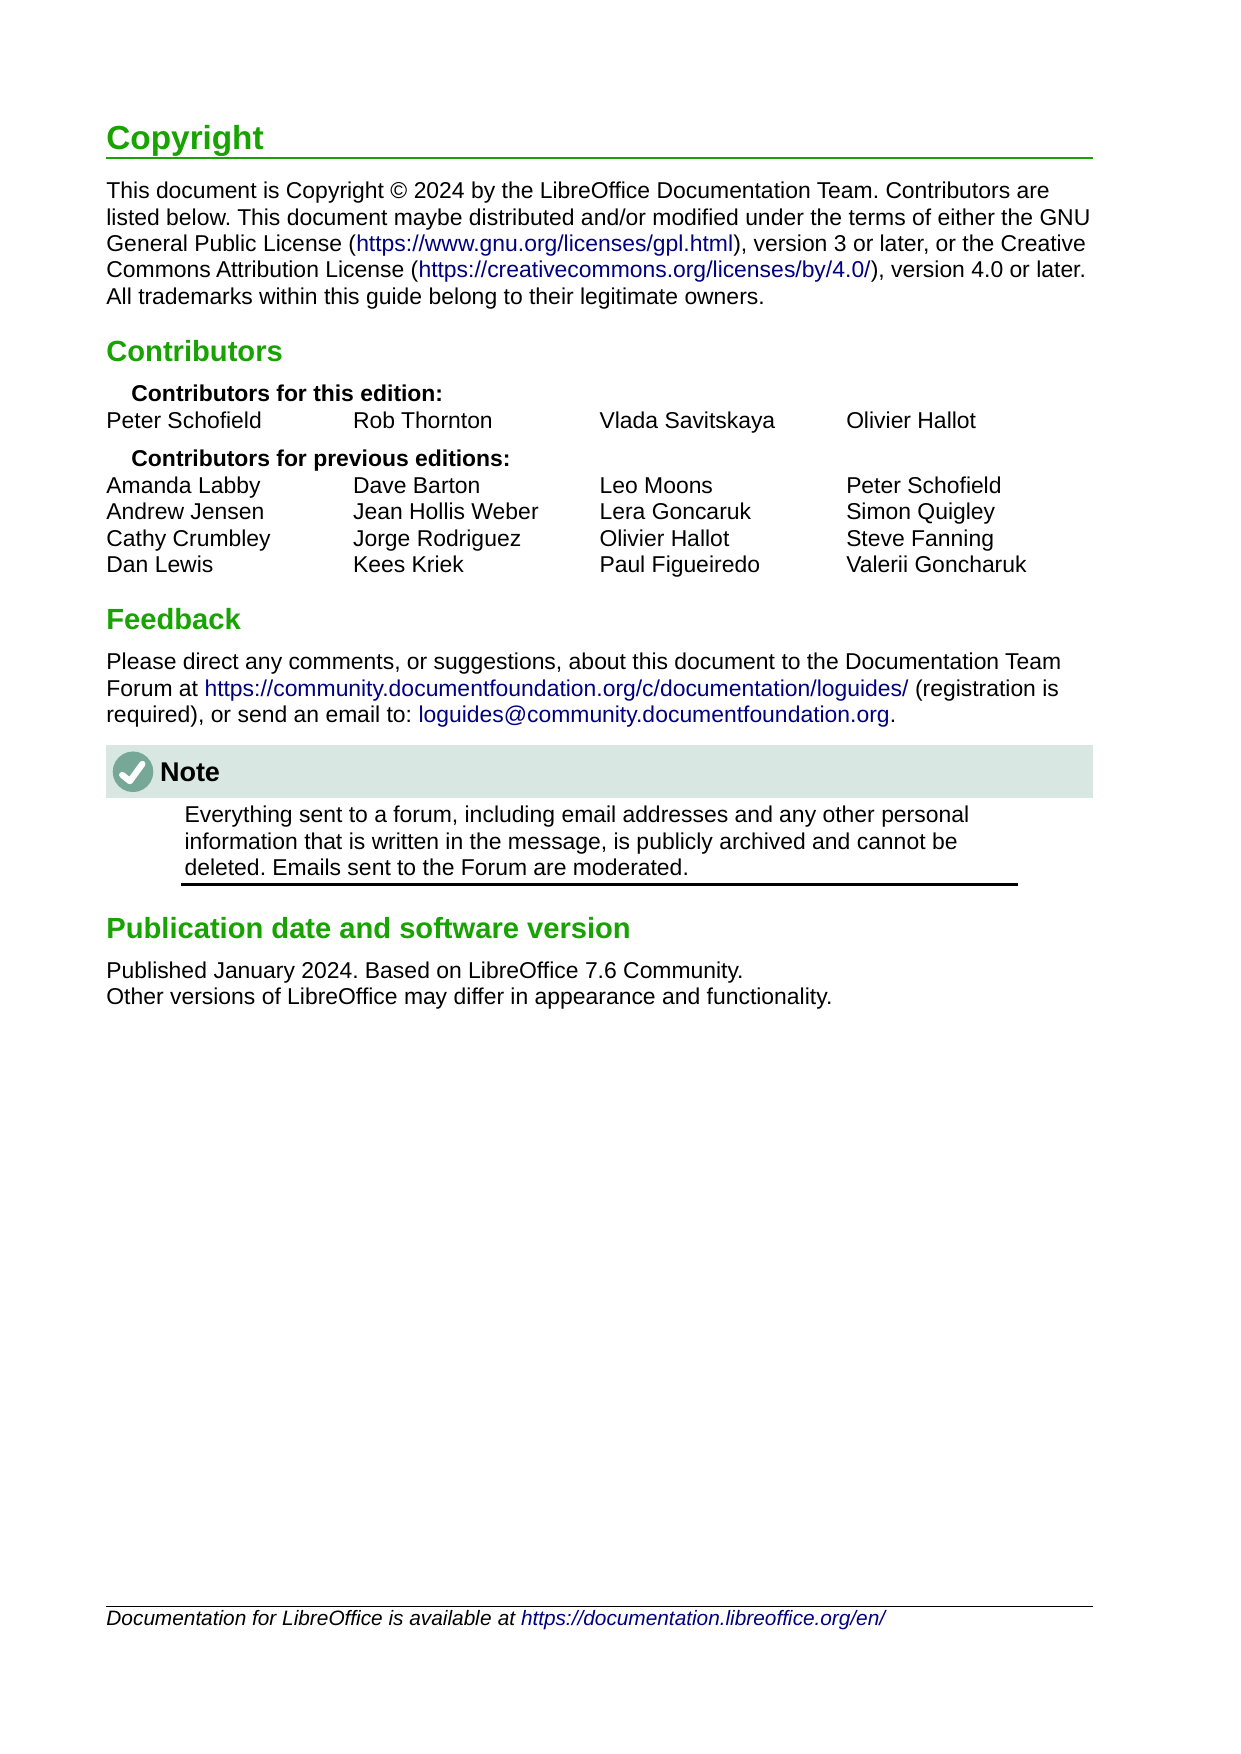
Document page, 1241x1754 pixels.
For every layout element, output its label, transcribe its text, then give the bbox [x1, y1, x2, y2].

text Contributors for previous editions: [131, 445, 1093, 472]
text Contributors for this edition: [131, 380, 1093, 407]
subtitle Note [106, 745, 1093, 798]
text Olivier Hallot [599, 524, 846, 551]
text Lera Goncaruk [599, 498, 846, 524]
text Simon Quigley [846, 498, 1093, 524]
text Dave Barton [353, 472, 599, 498]
text Peter Schofield [846, 472, 1093, 498]
text Rob Thornton [353, 407, 599, 433]
text Jean Hollis Weber [353, 498, 599, 524]
text Please direct any comments, or suggestions, about this document to the Documentation Team Forum at https://community.documentfoundation.org/c/documentation/loguides/ (registration is required), or send an email to: loguides@community.documentfoundation.org. [106, 648, 1093, 727]
text Steve Fanning [846, 524, 1093, 551]
text Valerii Goncharuk [846, 551, 1093, 577]
text Vlada Savitskaya [599, 407, 846, 433]
text Jorge Rodriguez [353, 524, 599, 551]
text Leo Moons [599, 472, 846, 498]
text Amanda Labby [106, 472, 353, 498]
subtitle Copyright [106, 118, 1093, 157]
text Kees Kriek [353, 551, 599, 577]
text Paul Figueiredo [599, 551, 846, 577]
subtitle Feedback [106, 602, 1093, 636]
text Peter Schofield [106, 407, 353, 433]
subtitle Contributors [106, 334, 1093, 368]
subtitle Publication date and software version [106, 911, 1093, 944]
text Andrew Jensen [106, 498, 353, 524]
text Dan Lewis [106, 551, 353, 577]
text Cathy Crumbley [106, 524, 353, 551]
text Olivier Hallot [846, 407, 1093, 433]
text Everything sent to a forum, including email addresses and any other personal information that is written in the message, is publicly archived and cannot be deleted. Emails sent to the Forum are moderated. [181, 798, 1018, 883]
text Published January 2024. Based on LibreOffice 7.6 Community. Other versions of LibreOffice may differ in appearance and functionality. [106, 957, 1093, 1009]
text This document is Copyright © 2024 by the LibreOffice Documentation Team. Contributors are listed below. This document maybe distributed and/or modified under the terms of either the GNU General Public License (https://www.gnu.org/licenses/gpl.html), version 3 or later, or the Creative Commons Attribution License (https://creativecommons.org/licenses/by/4.0/), version 4.0 or later. All trademarks within this guide belong to their legitimate owners. [106, 177, 1093, 309]
